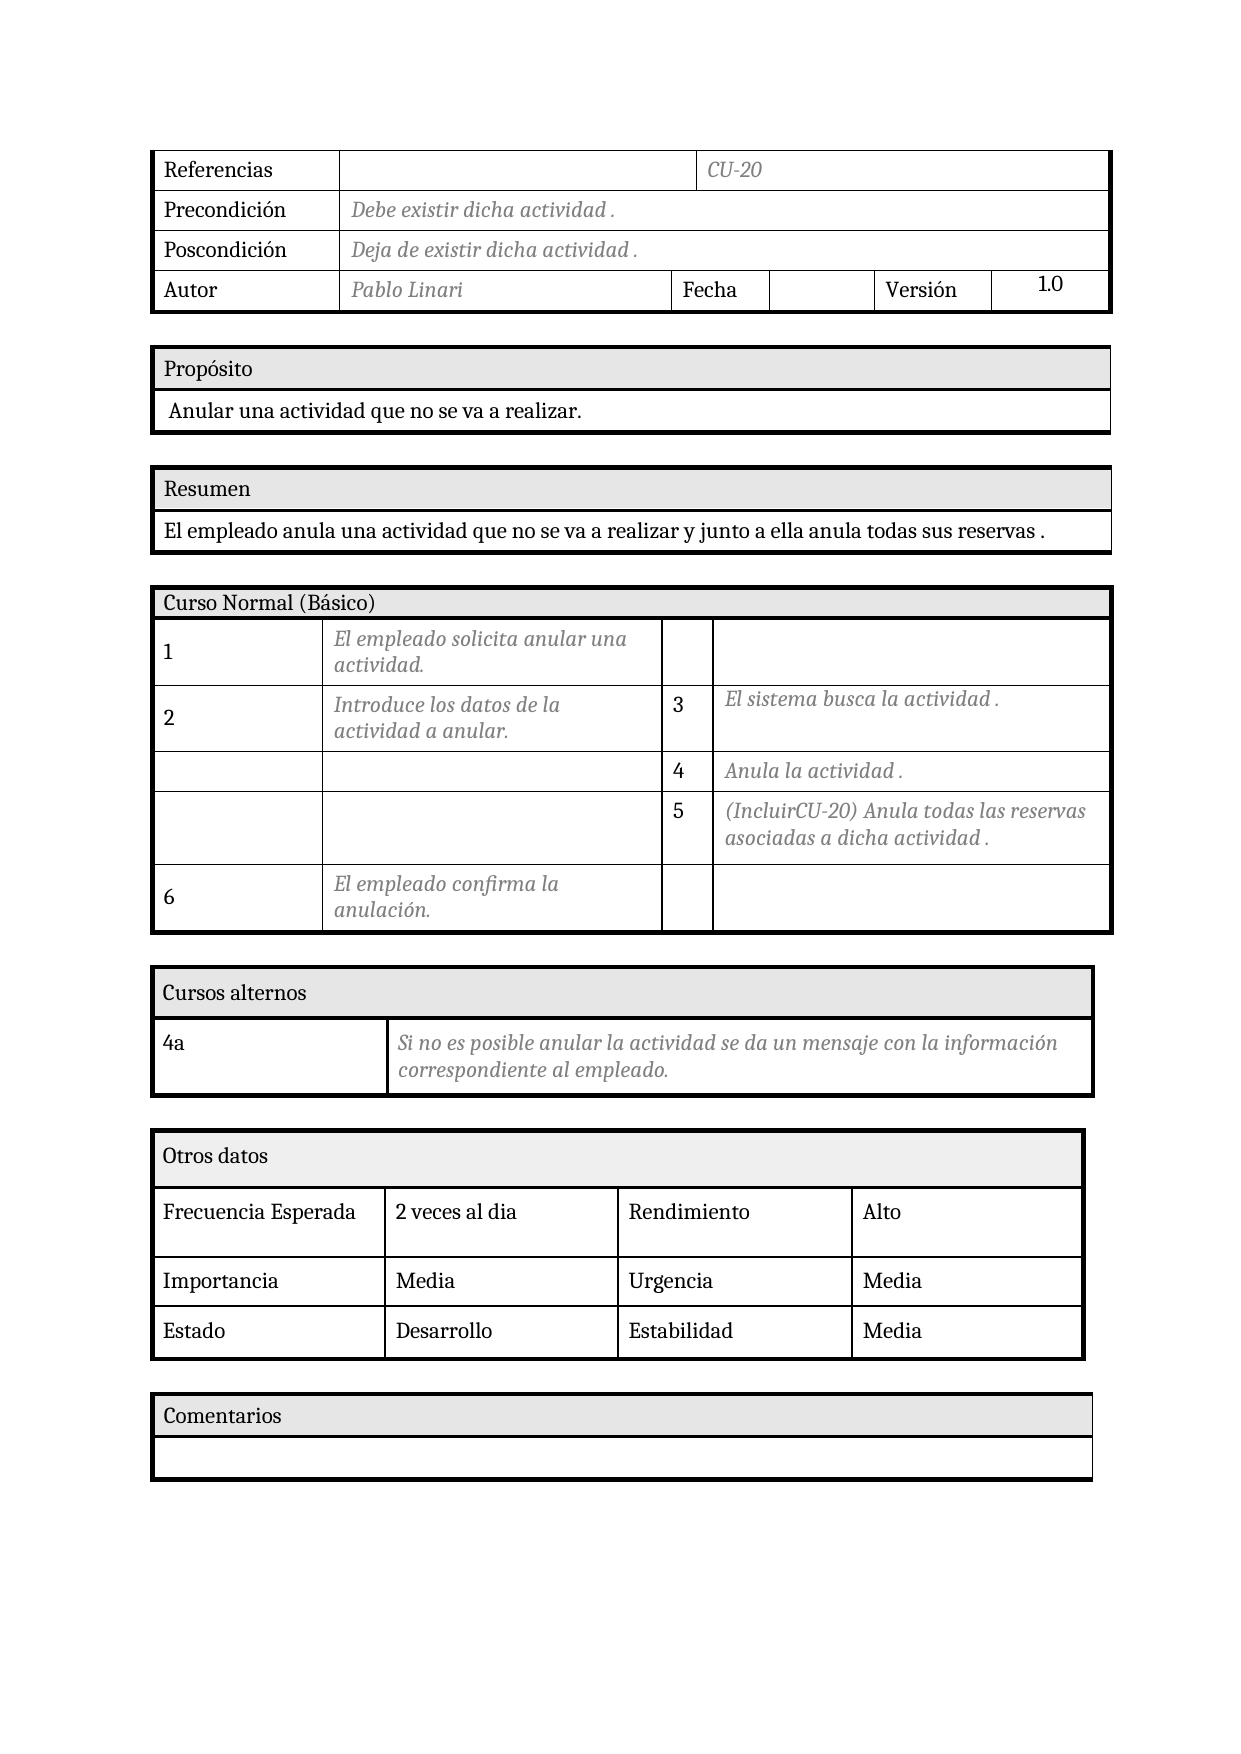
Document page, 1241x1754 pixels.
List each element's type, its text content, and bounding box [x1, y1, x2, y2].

table_cell Precondición [155, 191, 339, 230]
table_cell Estado [155, 1307, 384, 1357]
table_cell [714, 865, 1109, 930]
table_cell Alto [853, 1189, 1081, 1256]
table_cell 3 [663, 686, 712, 751]
table_cell [663, 865, 712, 930]
table_cell 2 veces al dia [386, 1189, 617, 1256]
table_cell Desarrollo [386, 1307, 617, 1357]
table_cell Deja de existir dicha actividad . [340, 231, 1108, 270]
table_cell El empleado anula una actividad que no se va a realizar y junto a ella anula todas sus reservas . [155, 512, 1111, 550]
table_cell Importancia [155, 1258, 384, 1305]
table_cell Estabilidad [619, 1307, 851, 1357]
table_cell Debe existir dicha actividad . [340, 191, 1108, 230]
table_header Cursos alternos [155, 969, 1091, 1016]
table_cell [155, 1438, 1092, 1477]
table_cell 4a [155, 1020, 386, 1093]
table_cell El sistema busca la actividad . [714, 686, 1109, 751]
table_cell [155, 752, 322, 791]
table_cell El empleado confirma la anulación. [323, 865, 661, 930]
table_cell Si no es posible anular la actividad se da un mensaje con la información correspondiente al empleado. [389, 1020, 1091, 1093]
table_cell 4 [663, 752, 712, 791]
table_cell Introduce los datos de la actividad a anular. [323, 686, 661, 751]
table_cell Poscondición [155, 231, 339, 270]
table_cell Pablo Linari [340, 271, 671, 309]
table_cell Versión [875, 271, 991, 309]
table_cell CU-20 [697, 151, 1108, 190]
table_cell [714, 620, 1109, 685]
table_cell [340, 151, 696, 190]
table_cell Media [386, 1258, 617, 1305]
table_cell Referencias [155, 151, 339, 190]
table_cell 1 [155, 620, 322, 685]
table_cell [663, 620, 712, 685]
table_header Comentarios [155, 1396, 1092, 1435]
table_header Propósito [155, 349, 1110, 388]
table_cell Frecuencia Esperada [155, 1189, 384, 1256]
table_cell Fecha [672, 271, 769, 309]
table_header Resumen [155, 470, 1111, 508]
table_cell [323, 792, 661, 863]
table_cell [770, 271, 874, 309]
table_cell (IncluirCU-20) Anula todas las reservas asociadas a dicha actividad . [714, 792, 1109, 863]
table_header Otros datos [155, 1133, 1081, 1186]
table_cell Urgencia [619, 1258, 851, 1305]
table_cell Autor [155, 271, 339, 309]
table_cell [323, 752, 661, 791]
table_cell [155, 792, 322, 863]
table_cell 6 [155, 865, 322, 930]
table_cell 5 [663, 792, 712, 863]
table_cell Media [853, 1258, 1081, 1305]
table_cell Anular una actividad que no se va a realizar. [155, 391, 1110, 430]
table_header Curso Normal (Básico) [155, 590, 1109, 616]
table_cell Media [853, 1307, 1081, 1357]
table_cell Anula la actividad . [714, 752, 1109, 791]
table_cell 1.0 [992, 271, 1108, 309]
table_cell El empleado solicita anular una actividad. [323, 620, 661, 685]
table_cell 2 [155, 686, 322, 751]
table_cell Rendimiento [619, 1189, 851, 1256]
